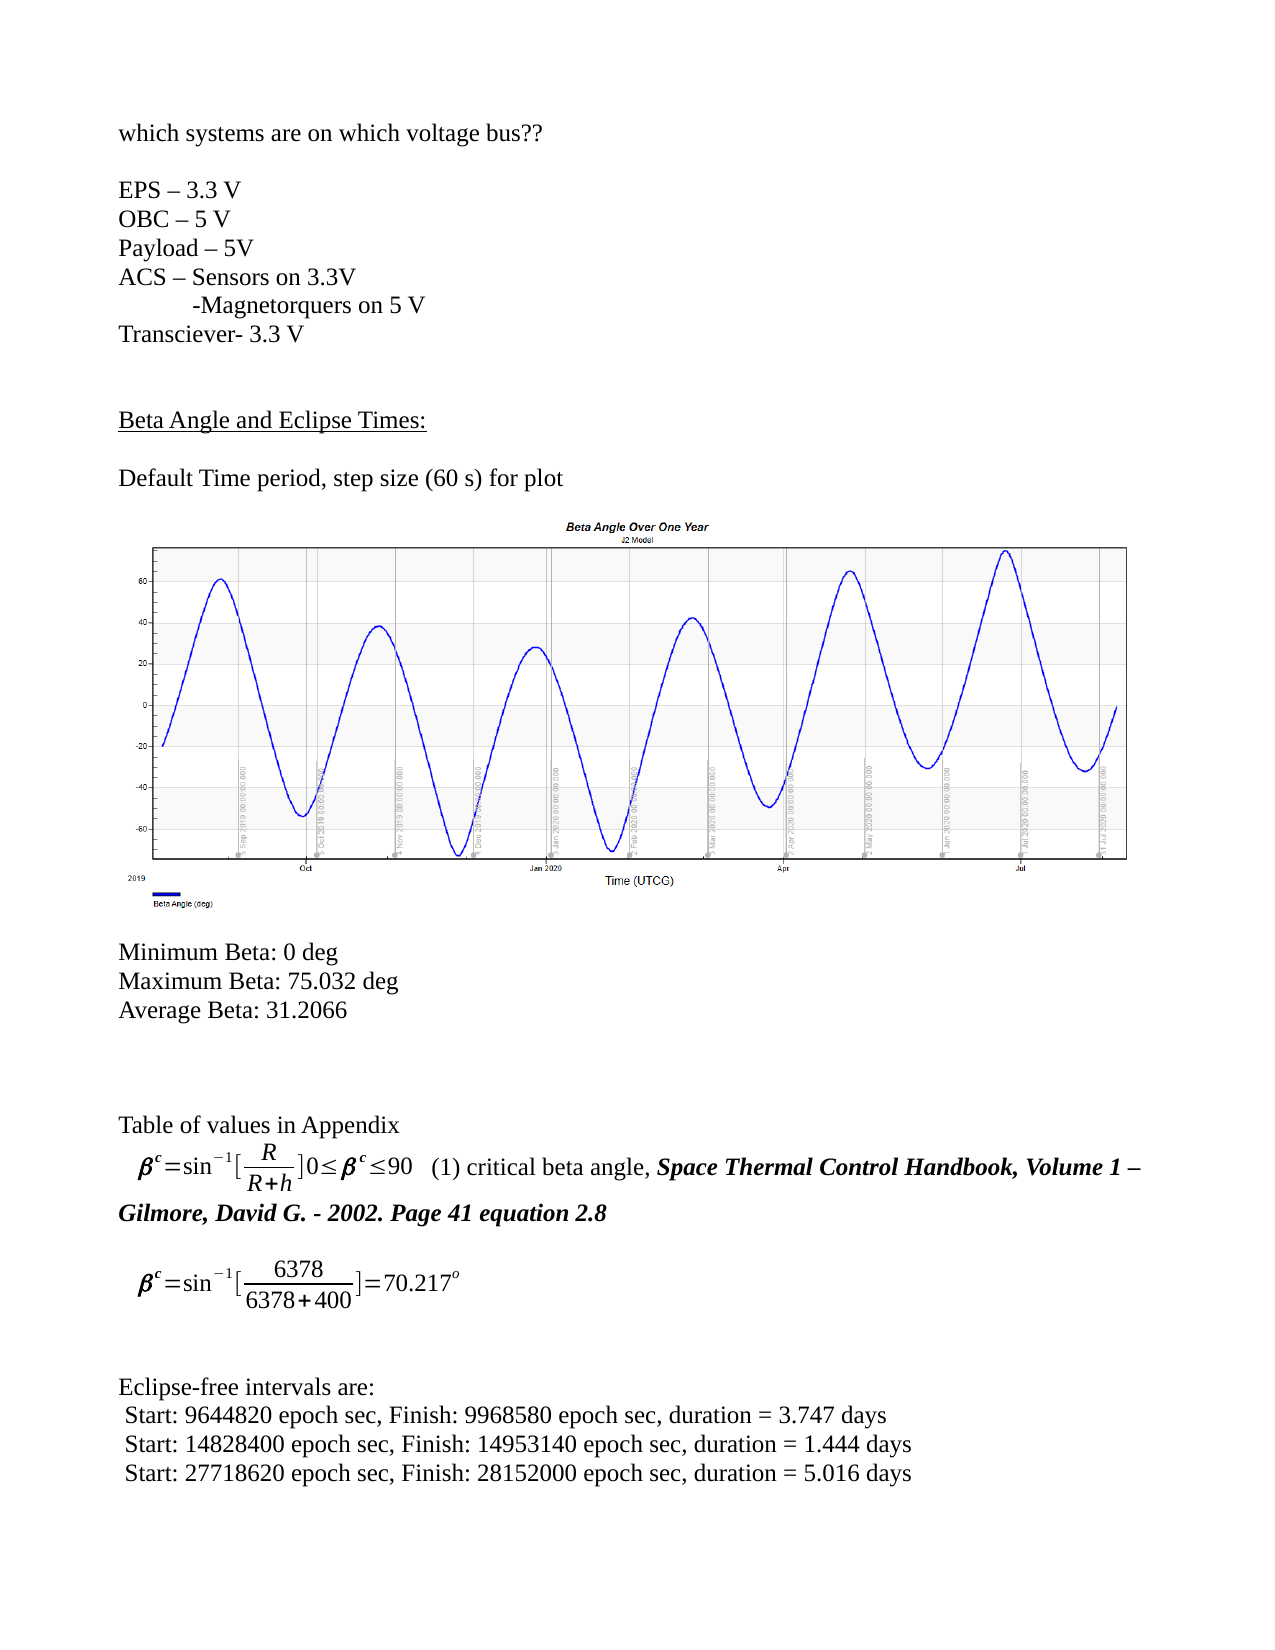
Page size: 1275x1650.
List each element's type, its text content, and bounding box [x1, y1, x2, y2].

text EPS – 3.3 V [118, 176, 1157, 204]
text Beta Angle and Eclipse Times: [118, 406, 1157, 434]
text Payload – 5V [118, 233, 1157, 262]
text Start: 14828400 epoch sec, Finish: 14953140 epoch sec, duration = 1.444 days [118, 1429, 1157, 1458]
picture [118, 520, 1157, 909]
text OBC – 5 V [118, 204, 1157, 233]
text Maximum Beta: 75.032 deg [118, 966, 1157, 995]
text which systems are on which voltage bus?? [118, 118, 1157, 147]
text ACS – Sensors on 3.3V [118, 262, 1157, 291]
text (1) critical beta angle, Space Thermal Control Handbook, Volume 1 – Gilmore, David G. - 2002. Page 41 equation 2.8 [118, 1139, 1157, 1226]
text Minimum Beta: 0 deg [118, 937, 1157, 966]
text Eclipse-free intervals are: [118, 1372, 1157, 1400]
text Average Beta: 31.2066 [118, 995, 1157, 1024]
text Default Time period, step size (60 s) for plot [118, 463, 1157, 492]
text Transciever- 3.3 V [118, 319, 1157, 348]
text -Magnetorquers on 5 V [118, 291, 1157, 319]
text Table of values in Appendix [118, 1110, 1157, 1139]
text Start: 9644820 epoch sec, Finish: 9968580 epoch sec, duration = 3.747 days [118, 1400, 1157, 1429]
text Start: 27718620 epoch sec, Finish: 28152000 epoch sec, duration = 5.016 days [118, 1458, 1157, 1487]
